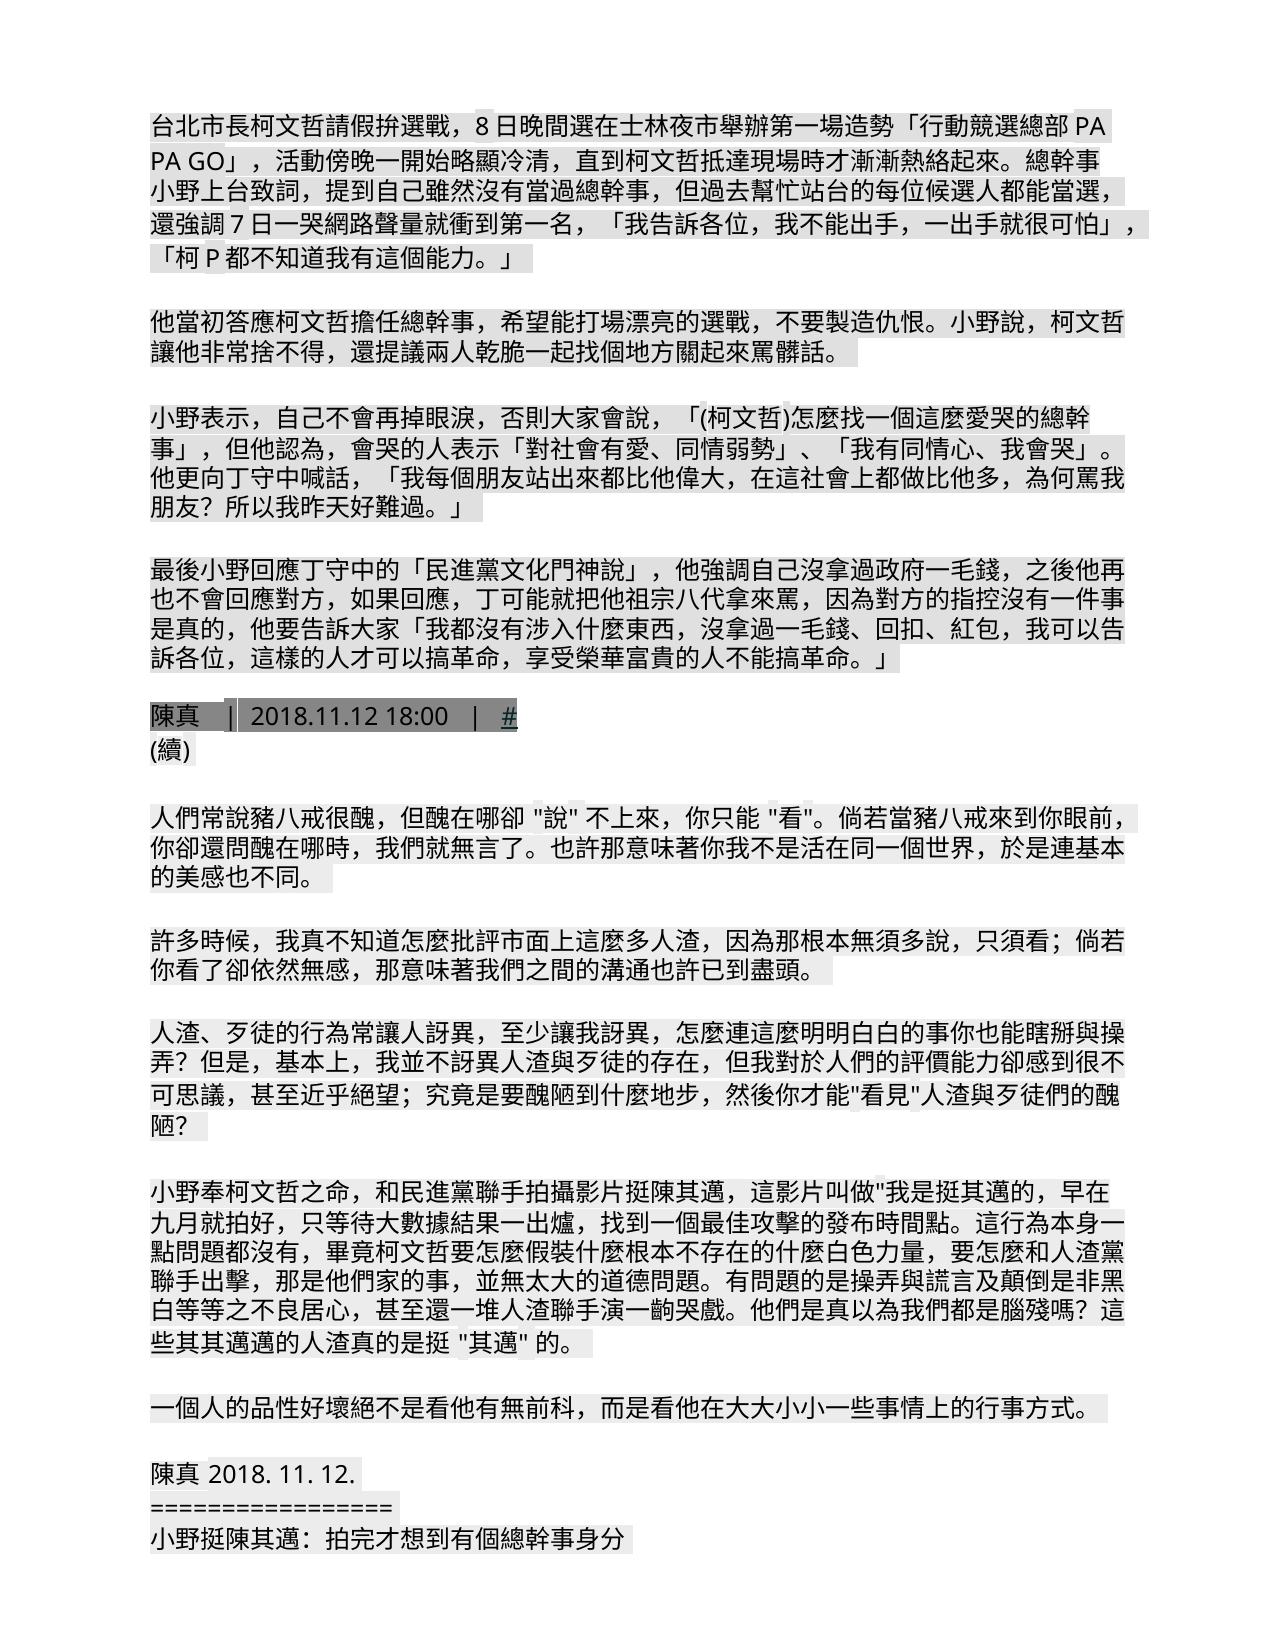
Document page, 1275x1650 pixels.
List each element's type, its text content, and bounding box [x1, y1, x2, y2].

text (再續) 真是字字珠璣，不敢置信。我的天啊。 陳真 2018. 11. 12. ===================== 「我一哭網路聲量就衝第一」小野：我出手很可怕 TVBS新聞網 高靜瑤 2018年11月9日 台北市長柯文哲請假拚選戰，8日晚間選在士林夜市舉辦第一場造勢「行動競選總部PA PA GO」，活動傍晚一開始略顯冷清，直到柯文哲抵達現場時才漸漸熱絡起來。總幹事小野上台致詞，提到自己雖然沒有當過總幹事，但過去幫忙站台的每位候選人都能當選，還強調7日一哭網路聲量就衝到第一名，「我告訴各位，我不能出手，一出手就很可怕」，「柯P都不知道我有這個能力。」 他當初答應柯文哲擔任總幹事，希望能打場漂亮的選戰，不要製造仇恨。小野說，柯文哲讓他非常捨不得，還提議兩人乾脆一起找個地方關起來罵髒話。 小野表示，自己不會再掉眼淚，否則大家會說，「(柯文哲)怎麼找一個這麼愛哭的總幹事」，但他認為，會哭的人表示「對社會有愛、同情弱勢」、「我有同情心、我會哭」。他更向丁守中喊話，「我每個朋友站出來都比他偉大，在這社會上都做比他多，為何罵我朋友？所以我昨天好難過。」 最後小野回應丁守中的「民進黨文化門神說」，他強調自己沒拿過政府一毛錢，之後他再也不會回應對方，如果回應，丁可能就把他祖宗八代拿來罵，因為對方的指控沒有一件事是真的，他要告訴大家「我都沒有涉入什麼東西，沒拿過一毛錢、回扣、紅包，我可以告訴各位，這樣的人才可以搞革命，享受榮華富貴的人不能搞革命。」 [150, 75, 1125, 673]
text 陳真 | 2018.11.12 18:00 | # [150, 698, 1125, 732]
text (續) 人們常說豬八戒很醜，但醜在哪卻 "說" 不上來，你只能 "看"。倘若當豬八戒來到你眼前，你卻還問醜在哪時，我們就無言了。也許那意味著你我不是活在同一個世界，於是連基本的美感也不同。 許多時候，我真不知道怎麼批評市面上這麼多人渣，因為那根本無須多說，只須看；倘若你看了卻依然無感，那意味著我們之間的溝通也許已到盡頭。 人渣、歹徒的行為常讓人訝異，至少讓我訝異，怎麼連這麼明明白白的事你也能瞎掰與操弄？但是，基本上，我並不訝異人渣與歹徒的存在，但我對於人們的評價能力卻感到很不可思議，甚至近乎絕望；究竟是要醜陋到什麼地步，然後你才能"看見"人渣與歹徒們的醜陋？ 小野奉柯文哲之命，和民進黨聯手拍攝影片挺陳其邁，這影片叫做"我是挺其邁的，早在九月就拍好，只等待大數據結果一出爐，找到一個最佳攻擊的發布時間點。這行為本身一點問題都沒有，畢竟柯文哲要怎麼假裝什麼根本不存在的什麼白色力量，要怎麼和人渣黨聯手出擊，那是他們家的事，並無太大的道德問題。有問題的是操弄與謊言及顛倒是非黑白等等之不良居心，甚至還一堆人渣聯手演一齣哭戲。他們是真以為我們都是腦殘嗎？這些其其邁邁的人渣真的是挺 "其邁" 的。 一個人的品性好壞絕不是看他有無前科，而是看他在大大小小一些事情上的行事方式。 陳真 2018. 11. 12. ================= 小野挺陳其邁：拍完才想到有個總幹事身分 柯文哲競辦總幹事小野表態支持陳其邁，5日受訪表示當初拍攝想法很簡單，拍完才想到自己有個總幹事身分。（吳堂靖攝） 2018年11月05日 16:52 中時 吳堂靖 柯文哲競辦總幹事小野表態支持陳其邁，為高雄選情增添波瀾。（吳堂靖攝） 被問到影片何時拍攝？小野閃爍其詞，最後才稱「好像幾周前吧！」 小野5日下午受訪表示，影片是一群文化人一起做，想談的是高雄的電影電視，還有自己在推動的千里步道、生態教育，那天大概錄了十分鐘就錄完了，之後才想到自己有個「柯文哲競選總幹事」的身分，事後告知柯，他沒什麼表情，不像他自己說的嘆一口氣，他連嘆口氣都沒有，就是看著我。 ===================== 【Yahoo論壇／毛奇】誰當家都你最紅 小野到底哭什麼？ 毛奇 政事觀察站 2018年11月12日 選戰進入倒數2周，該表態的紛紛把握最後機會表態，身兼台北市長柯文哲競選總幹事、寫了100本書的「文化人」小野，日前也用拍影片的方式力挺民進黨高雄市長參選人陳其邁，還說他剛好是第一個，後續還會有「震撼彈」。 按理，作為台北市長柯文哲的競選總幹事，於情於理，小野似乎不太適合公開力挺陳其邁，究竟是什麼原因讓小野站出來挺其邁？ 寫文案、搞宣傳果然是文人的強項，明明小野力挺陳其邁應該有助於柯文哲吸納綠營選票，甚至還可能加速爹不疼娘不愛的姚姚被棄保，小野挺了高雄綠，卻傷了台北綠，還能討拍拍的說這件事情他對不起柯文哲，真的好棒棒。 小野又說，挺其邁的影片釋出時，柯辦完全不知情，還問他說「怎麼變自走砲」，這真是典型得了便宜又賣乖了，政治沒有那麼深奧，明眼人都知道，小野一方面擔任柯P競選總幹事，一方面又拍影片力挺遠在高雄的陳其邁，這種兩面手法，不僅替柯文哲吸納更多綠色選民，也等於是對執政民進黨的交心，頗有雖無法支持台北的姚姚，我至少也力挺高雄的其邁了，你民進黨就算沒有論功行賞，再怎樣也不能怪罪於我的用心。 小野稱自己沒有政黨顏色，政治與選舉是一時的、友情才是永久的，他都是為了台灣好，一切都不是政治算計，然而，卻有不少人認為小野的作法其實就是一種對權力者的輸誠，挺白又挺綠，就是一種一石二鳥、雙保險的概念。 丁守中就不客氣批評小野是綠營影視天王，是民進黨的文化門神，真正的基進側翼，民進黨執政，就是小野呼風喚雨的時候，小野聞言潸然淚下、泣不成聲。 都說男兒有淚不輕彈，明明誰當家都你最紅，小野先生究竟為何哭泣？ 其實，丁丁只說對一半，大家只看到小野在民進黨執政期間身價火紅，儼然成為藝文國師，殊不知，恰恰正是同一個小野，在所謂黨國威權體制期間，一樣被萬惡的國民黨提拔擔任影視藝文的要職，在轉型正義震天價響的現在，也曾經忠黨愛國的文化人，卻宣稱自己其實是不惜委曲求全的民主鬥士，文化人身段之優雅，完勝號稱無縫接軌的政客。 誰說百無一用是書生？也不要再嘲笑文人窮酸、沒有出息了，且看，如果跟對主子，如果懂得擁抱當權者，無論怎樣改朝換代，不也一樣吃香喝辣、頤指氣使、說三道四？ 難道文人都長這樣？ 2009年，在全球擁有種多讀者的日本作家村上春樹獲頒「耶路撒冷文學獎」，許多人勸他不應該去領取以色列政府頒發的獎項，以免被誤認為是支持以色列對巴勒斯坦的血腥鎮壓，幾經猶豫，村上春樹最終還是選擇前往領獎，並在頒獎典禮上當著以色列總統的面公開批判以色列的軍事行動，留下那段舉世迴響至今的講詞： 以卵擊石，在高大堅硬的牆和雞蛋之間，我永遠站在雞蛋那方。 無論高牆是多麼正確，雞蛋是多麼地錯誤，我永遠站在雞蛋這邊。 比起來，台灣這些急於向政黨輸誠、急於向政客表態、永遠忠於黨國、永遠政治正確的藝文界人士，無論說出怎樣冠冕堂皇的理由，無論寫了幾百本書，不知為何總讓人感到一陣反胃，既然選擇永遠的政治正確，何不考慮直接成為政客呢？ [150, 732, 1125, 1554]
